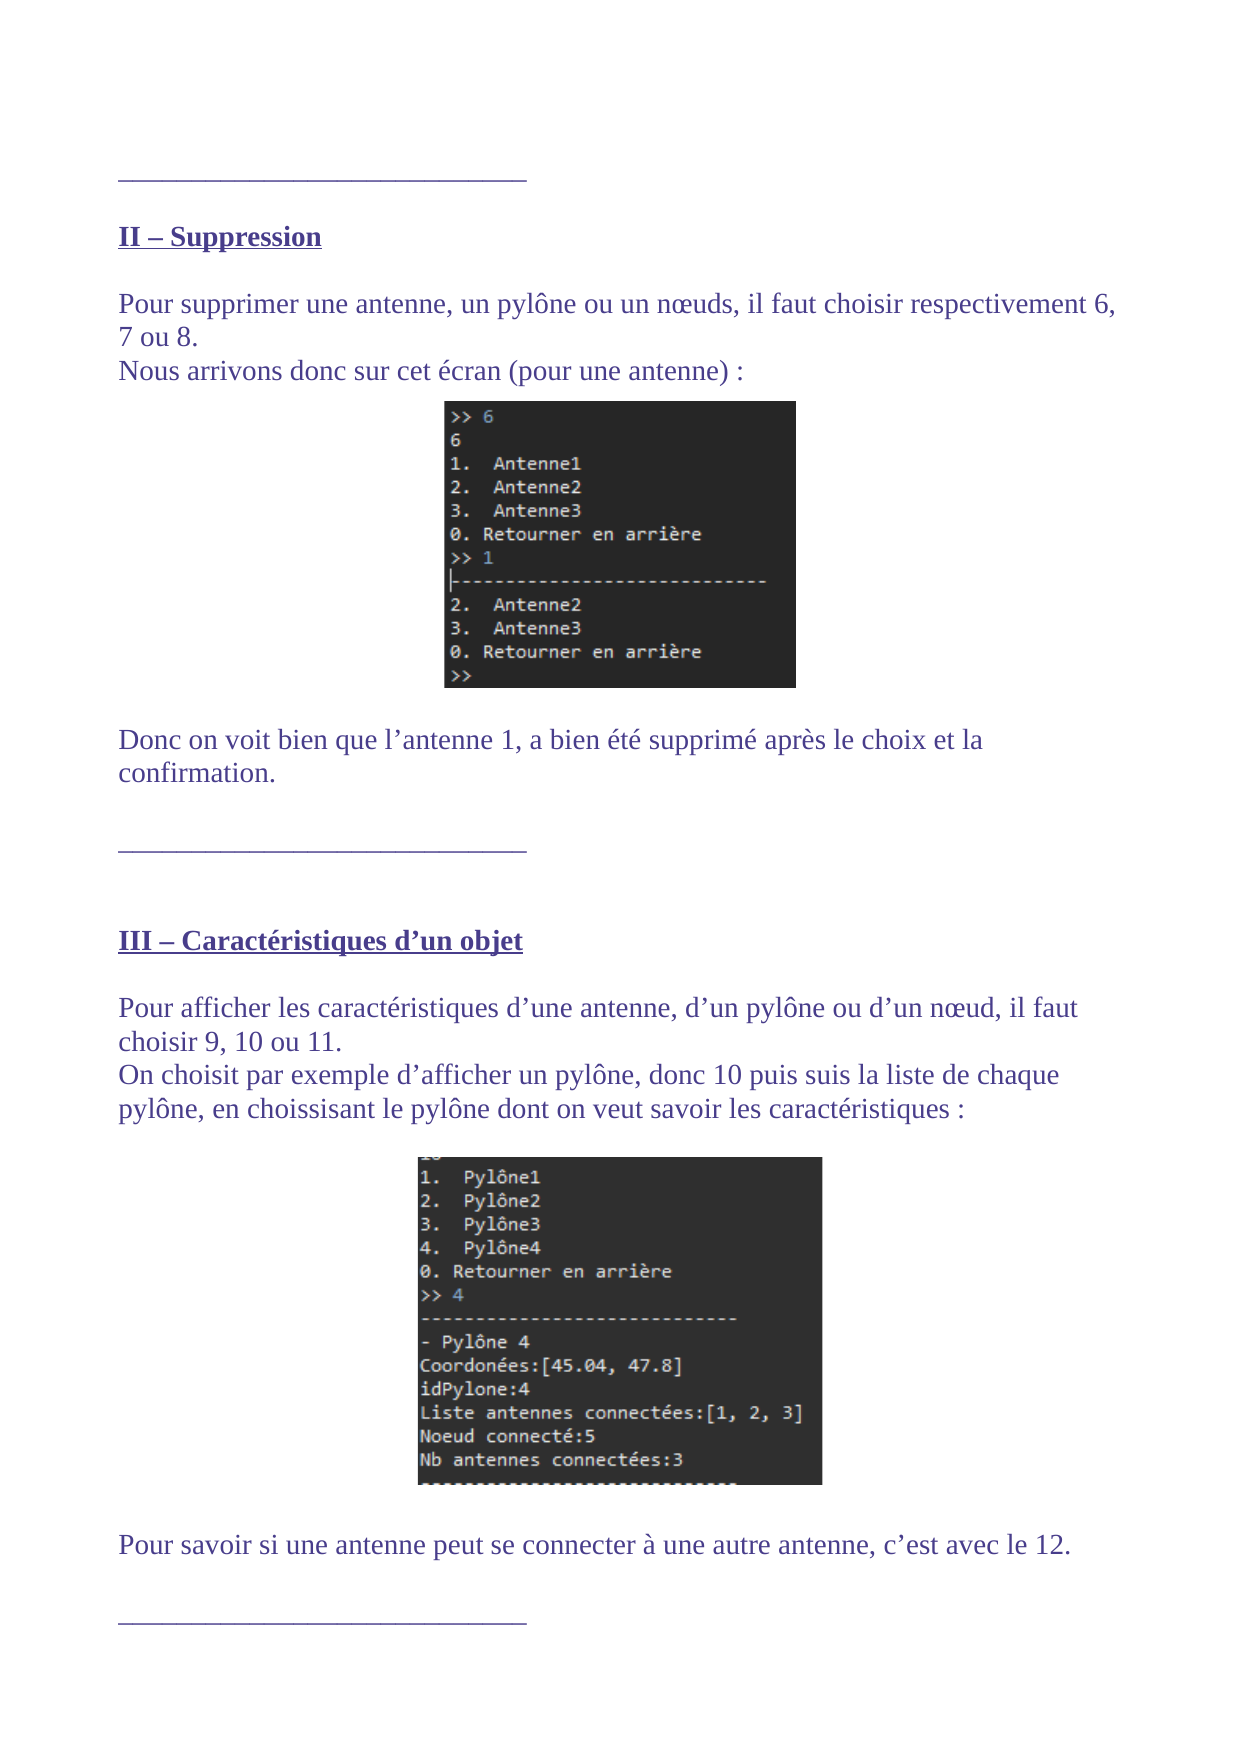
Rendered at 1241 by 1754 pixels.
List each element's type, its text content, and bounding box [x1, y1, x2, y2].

text ____________________________ [118, 152, 1122, 185]
text Pour savoir si une antenne peut se connecter à une autre antenne, c’est avec le 12. [118, 1527, 1122, 1560]
text Nous arrivons donc sur cet écran (pour une antenne) : [118, 353, 1122, 386]
text Donc on voit bien que l’antenne 1, a bien été supprimé après le choix et la confirmation. [118, 722, 1122, 789]
text On choisit par exemple d’afficher un pylône, donc 10 puis suis la liste de chaque pylône, en choissisant le pylône dont on veut savoir les caractéristiques : [118, 1057, 1122, 1124]
text III – Caractéristiques d’un objet [118, 923, 1122, 957]
picture [444, 401, 796, 688]
picture [417, 1157, 823, 1485]
text ____________________________ [118, 1594, 1122, 1627]
text Pour afficher les caractéristiques d’une antenne, d’un pylône ou d’un nœud, il faut choisir 9, 10 ou 11. [118, 990, 1122, 1057]
text ____________________________ [118, 822, 1122, 856]
text Pour supprimer une antenne, un pylône ou un nœuds, il faut choisir respectivement 6, 7 ou 8. [118, 286, 1122, 353]
text II – Suppression [118, 219, 1122, 252]
